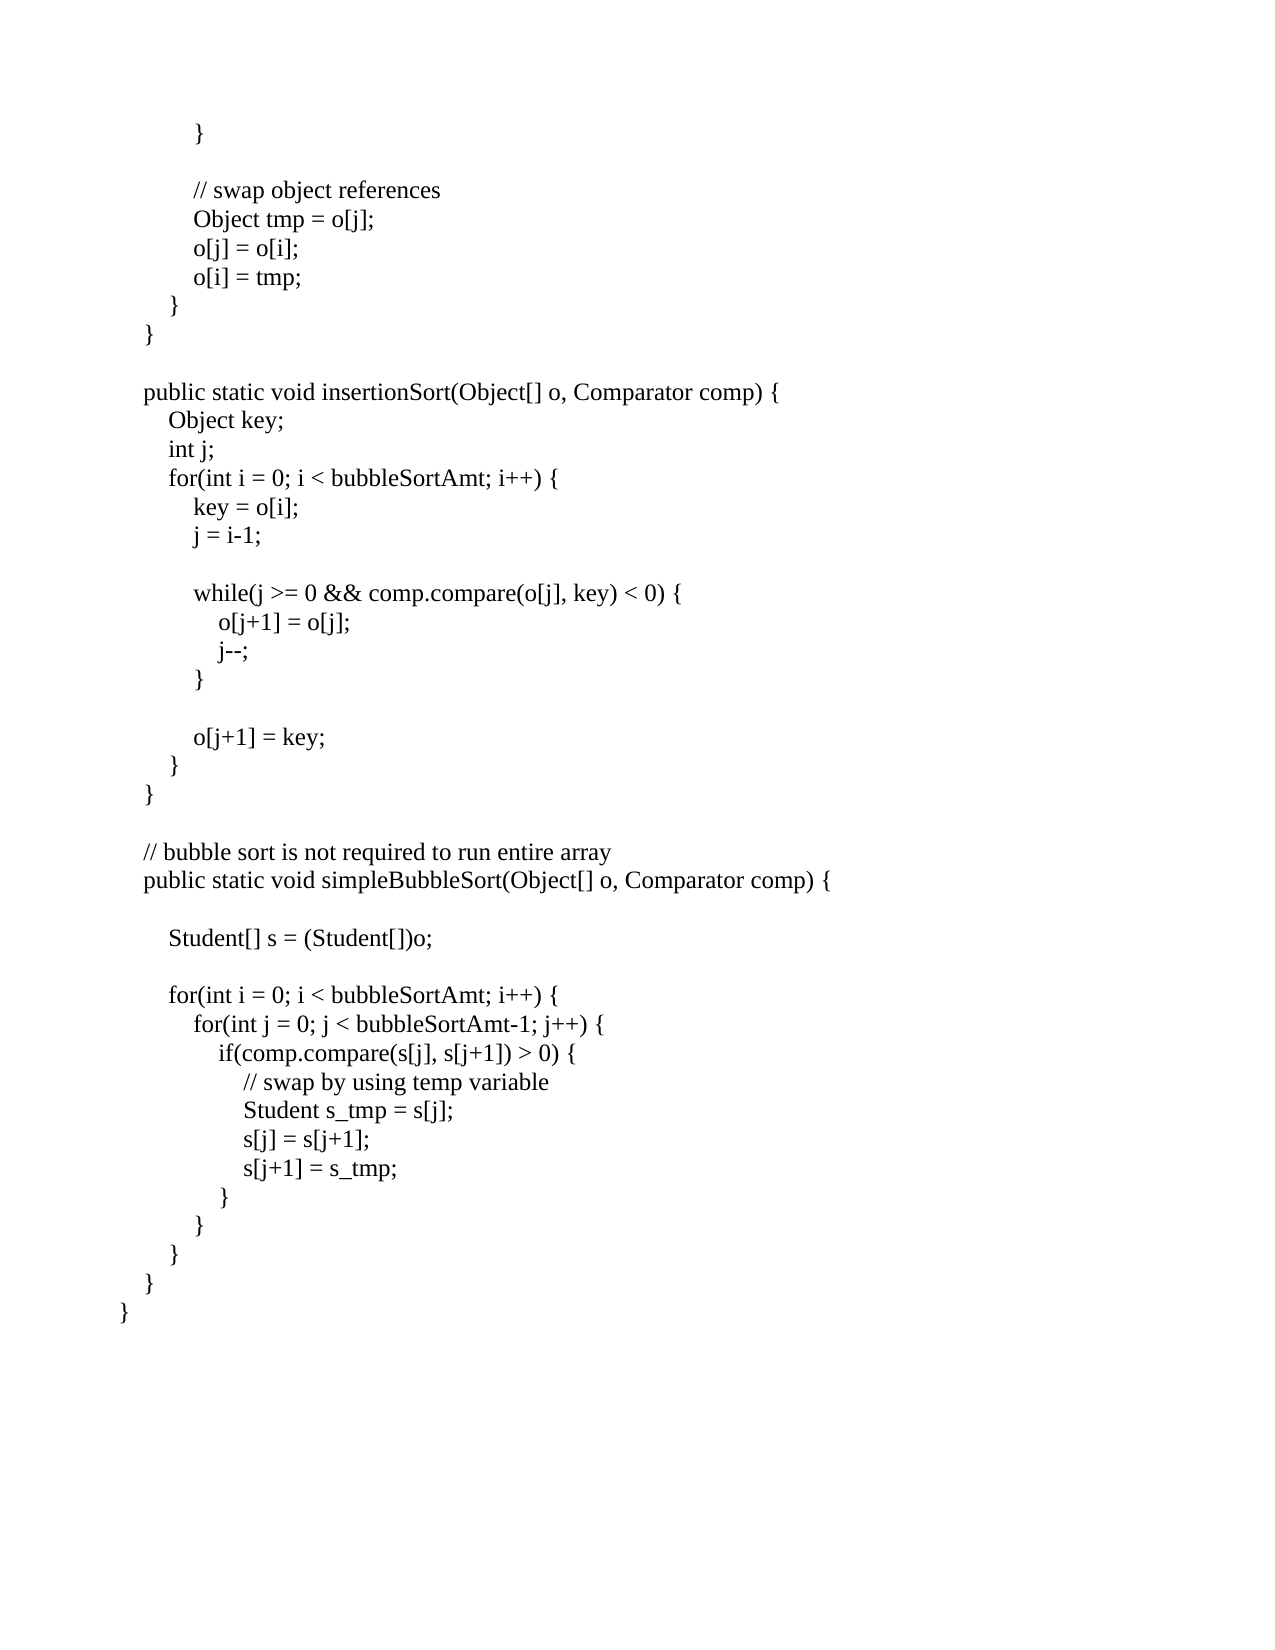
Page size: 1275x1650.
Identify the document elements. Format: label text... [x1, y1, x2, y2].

text } [118, 1268, 1157, 1297]
text Student s_tmp = s[j]; [118, 1096, 1157, 1124]
text key = o[i]; [118, 492, 1157, 521]
text while(j >= 0 && comp.compare(o[j], key) < 0) { [118, 578, 1157, 607]
text j = i-1; [118, 521, 1157, 549]
text int j; [118, 434, 1157, 463]
text } [118, 751, 1157, 779]
text } [118, 664, 1157, 693]
text } [118, 779, 1157, 808]
text } [118, 1211, 1157, 1239]
text // bubble sort is not required to run entire array [118, 837, 1157, 866]
text public static void simpleBubbleSort(Object[] o, Comparator comp) { [118, 866, 1157, 894]
text } [118, 291, 1157, 319]
text j--; [118, 636, 1157, 664]
text } [118, 118, 1157, 147]
text Student[] s = (Student[])o; [118, 923, 1157, 952]
text o[i] = tmp; [118, 262, 1157, 291]
text o[j+1] = key; [118, 722, 1157, 751]
text Object tmp = o[j]; [118, 204, 1157, 233]
text s[j] = s[j+1]; [118, 1124, 1157, 1153]
text Object key; [118, 406, 1157, 434]
text o[j+1] = o[j]; [118, 607, 1157, 636]
text } [118, 1297, 1157, 1326]
text } [118, 1182, 1157, 1211]
text for(int i = 0; i < bubbleSortAmt; i++) { [118, 463, 1157, 492]
text // swap object references [118, 176, 1157, 204]
text // swap by using temp variable [118, 1067, 1157, 1096]
text for(int j = 0; j < bubbleSortAmt-1; j++) { [118, 1009, 1157, 1038]
text public static void insertionSort(Object[] o, Comparator comp) { [118, 377, 1157, 406]
text o[j] = o[i]; [118, 233, 1157, 262]
text } [118, 1239, 1157, 1268]
text for(int i = 0; i < bubbleSortAmt; i++) { [118, 981, 1157, 1009]
text s[j+1] = s_tmp; [118, 1153, 1157, 1182]
text if(comp.compare(s[j], s[j+1]) > 0) { [118, 1038, 1157, 1067]
text } [118, 319, 1157, 348]
